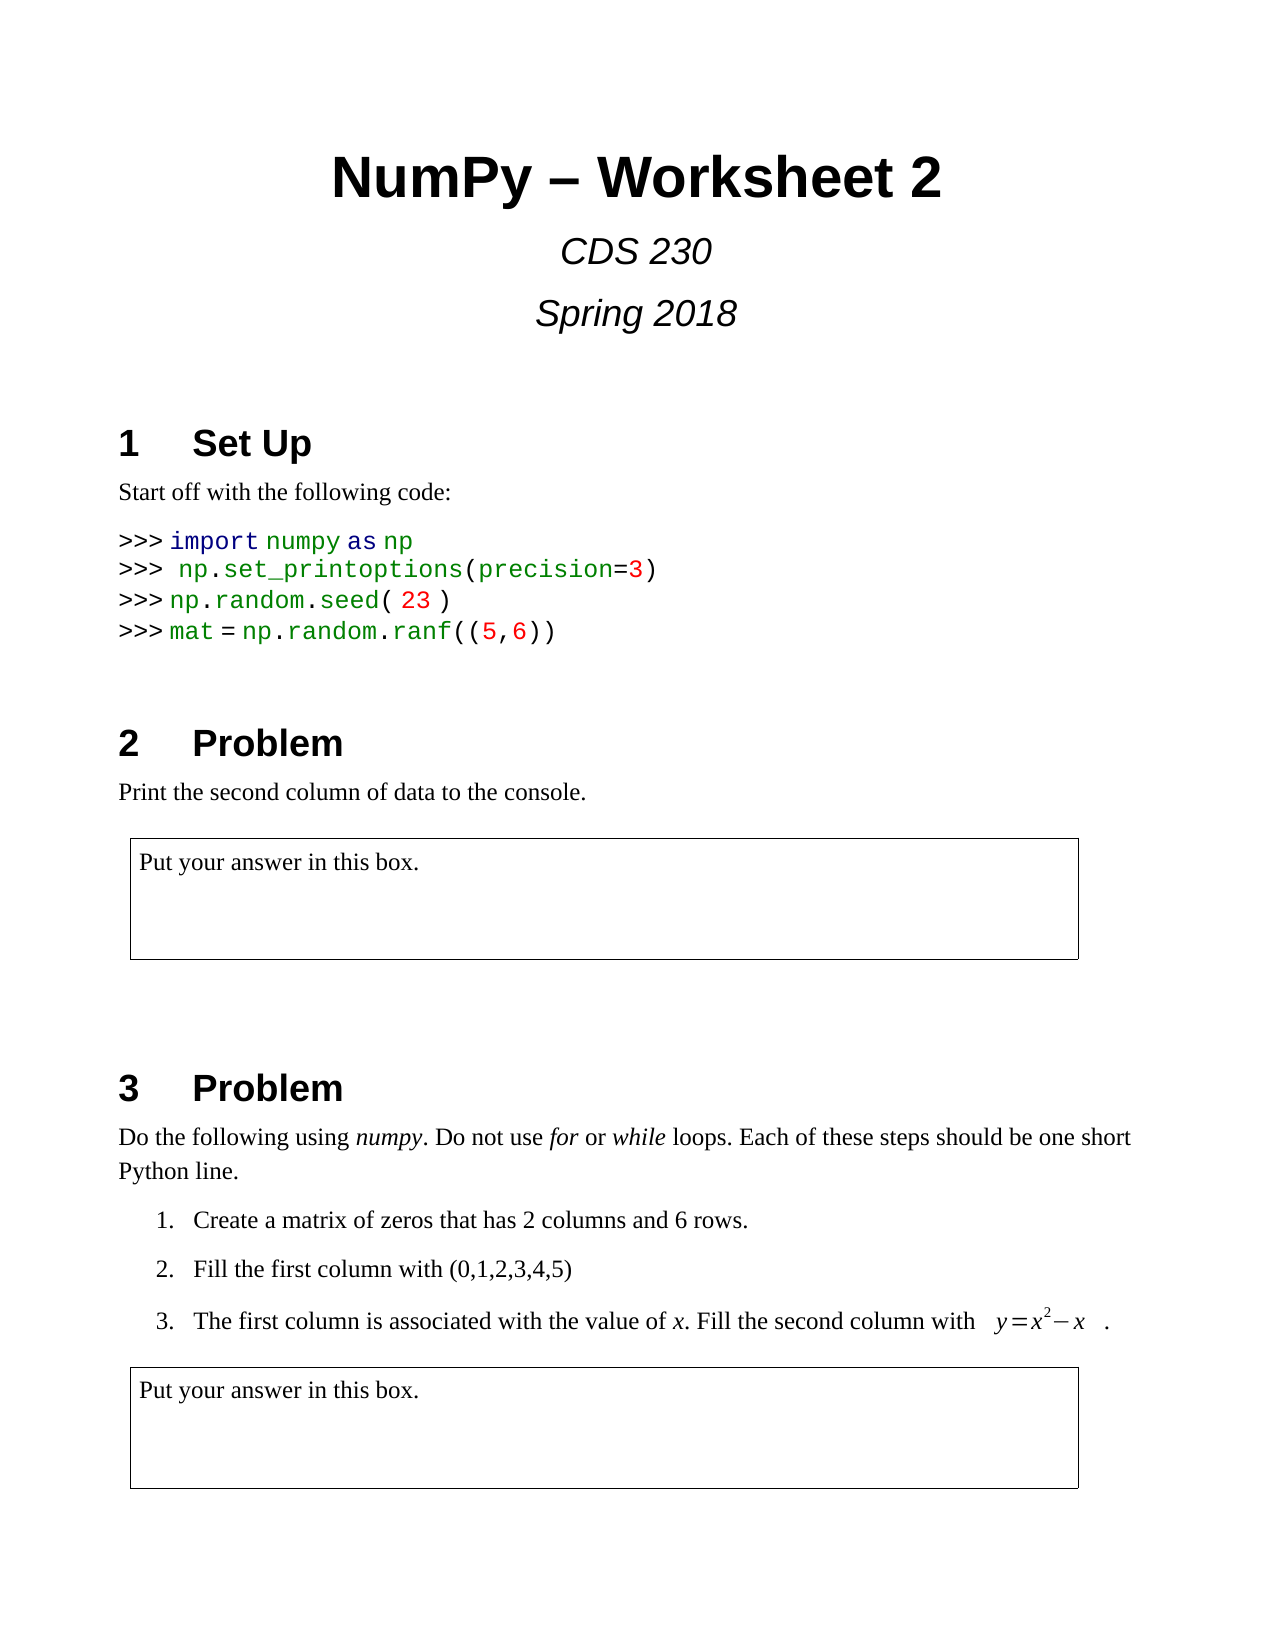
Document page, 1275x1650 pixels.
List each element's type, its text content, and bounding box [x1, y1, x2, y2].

list Create a matrix of zeros that has 2 columns and 6 rows. [156, 1205, 1157, 1234]
text >>> np.set_printoptions(precision=3) [118, 557, 1157, 585]
title NumPy – Worksheet 2 [118, 143, 1157, 210]
text Put your answer in this box. [139, 847, 1069, 875]
subtitle Spring 2018 [118, 291, 1157, 334]
text Do the following using numpy. Do not use for or while loops. Each of these steps should be one short Python line. [118, 1122, 1157, 1185]
text >>> np.random.seed( 23 ) [118, 585, 1157, 616]
text >>> mat = np.random.ranf((5,6)) [118, 616, 1157, 647]
subtitle Set Up [118, 421, 1157, 464]
subtitle Problem [118, 721, 1157, 764]
text Put your answer in this box. [139, 1376, 1069, 1404]
list The first column is associated with the value of x. Fill the second column with. [156, 1303, 1157, 1334]
subtitle CDS 230 [118, 229, 1157, 272]
list Fill the first column with (0,1,2,3,4,5) [156, 1254, 1157, 1283]
subtitle Problem [118, 1065, 1157, 1109]
text >>> import numpy as np [118, 526, 1157, 557]
text Start off with the following code: [118, 477, 1157, 505]
text Print the second column of data to the console. [118, 777, 1157, 806]
